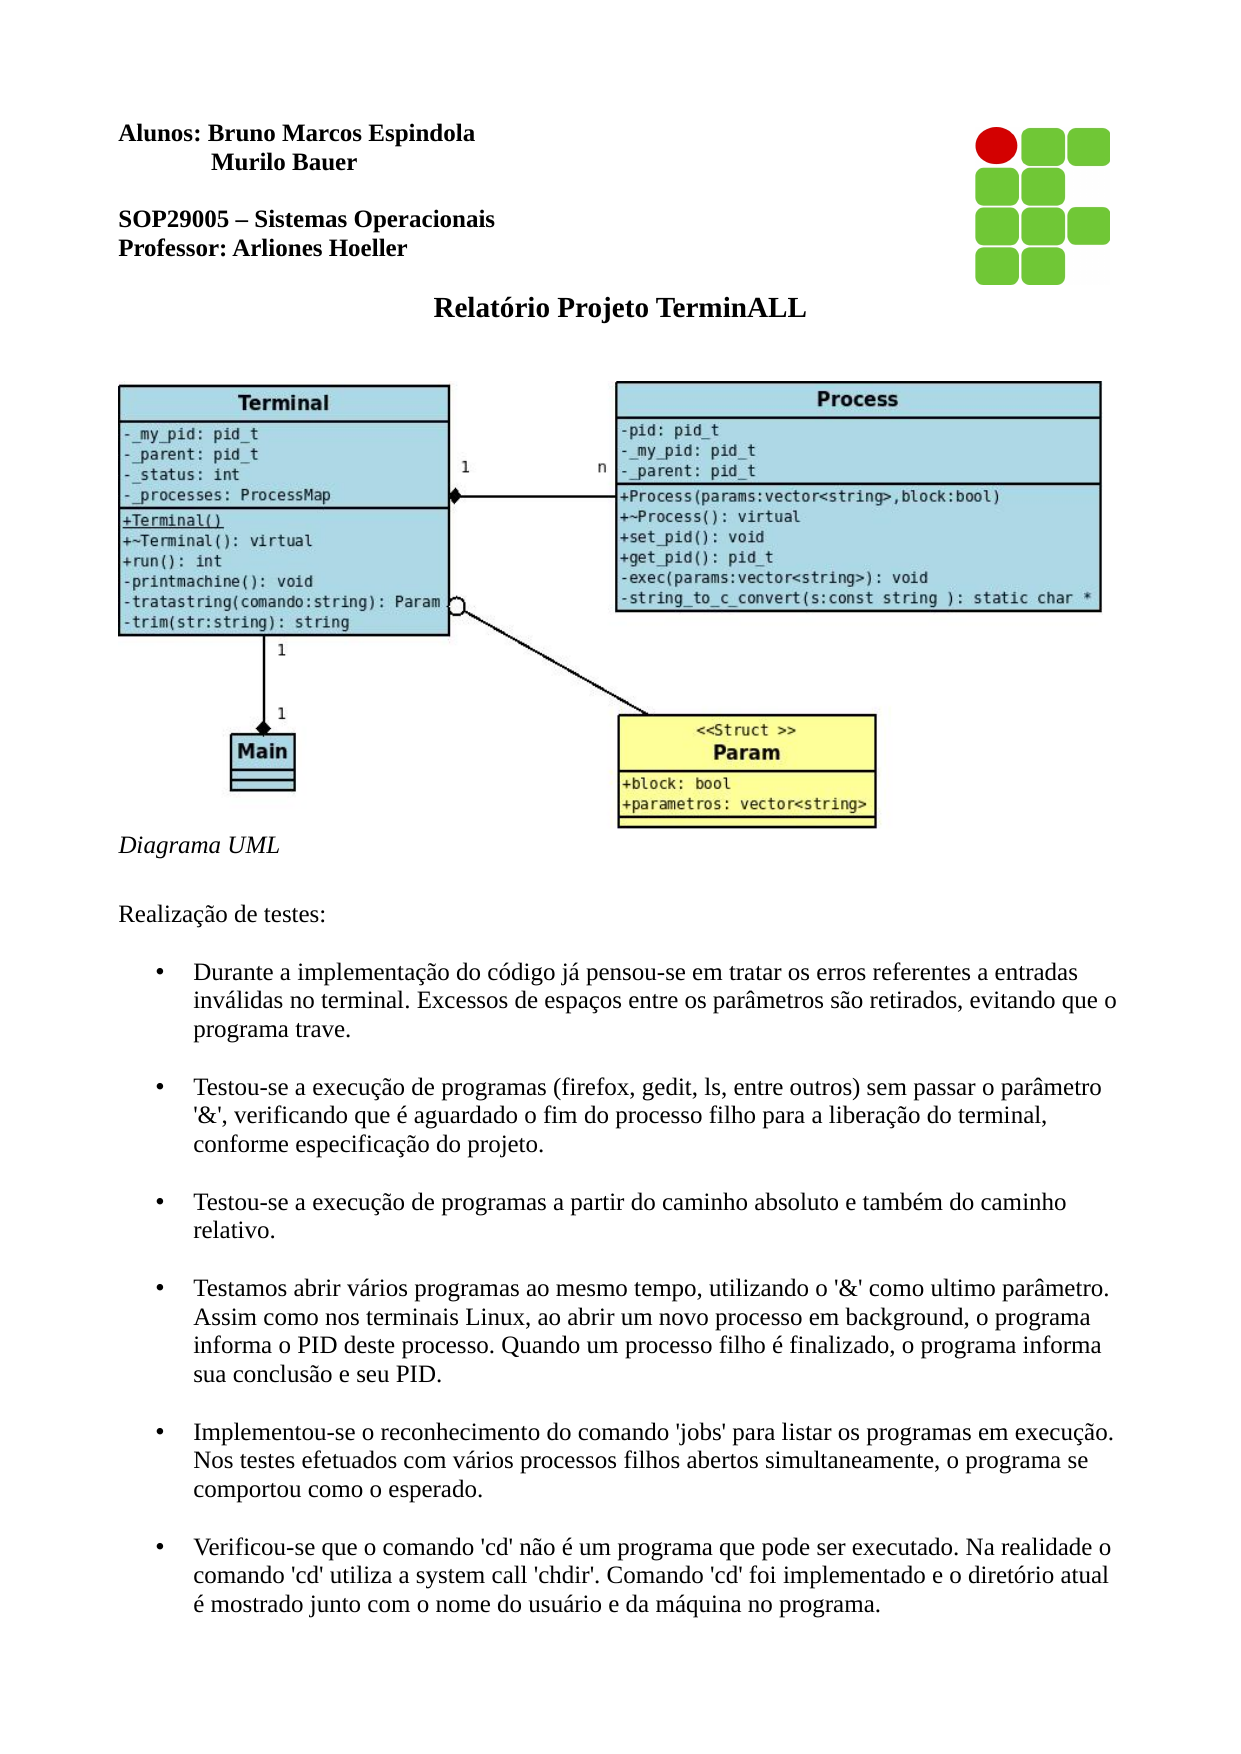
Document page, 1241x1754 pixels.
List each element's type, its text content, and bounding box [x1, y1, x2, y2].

picture [118, 381, 1103, 831]
text Professor: Arliones Hoeller [118, 233, 975, 262]
list Testou-se a execução de programas a partir do caminho absoluto e também do caminho relativo. [156, 1187, 1122, 1244]
picture [975, 127, 1110, 285]
list Durante a implementação do código já pensou-se em tratar os erros referentes a entradas inválidas no terminal. Excessos de espaços entre os parâmetros são retirados, evitando que o programa trave. [156, 957, 1122, 1043]
text Relatório Projeto TerminALL [118, 291, 1122, 324]
text Realização de testes: [118, 899, 1122, 928]
list Testamos abrir vários programas ao mesmo tempo, utilizando o '&' como ultimo parâmetro. Assim como nos terminais Linux, ao abrir um novo processo em background, o programa informa o PID deste processo. Quando um processo filho é finalizado, o programa informa sua conclusão e seu PID. [156, 1273, 1122, 1388]
text [1110, 147, 1122, 176]
list Verificou-se que o comando 'cd' não é um programa que pode ser executado. Na realidade o comando 'cd' utiliza a system call 'chdir'. Comando 'cd' foi implementado e o diretório atual é mostrado junto com o nome do usuário e da máquina no programa. [156, 1532, 1122, 1618]
list Implementou-se o reconhecimento do comando 'jobs' para listar os programas em execução. [156, 1417, 1122, 1445]
text Alunos: Bruno Marcos Espindola [118, 118, 1122, 147]
text SOP29005 – Sistemas Operacionais [118, 204, 975, 233]
text Murilo Bauer [118, 147, 975, 176]
list Testou-se a execução de programas (firefox, gedit, ls, entre outros) sem passar o parâmetro '&', verificando que é aguardado o fim do processo filho para a liberação do terminal, conforme especificação do projeto. [156, 1072, 1122, 1158]
list Nos testes efetuados com vários processos filhos abertos simultaneamente, o programa se comportou como o esperado. [156, 1445, 1122, 1503]
text Diagrama UML [118, 831, 1102, 859]
